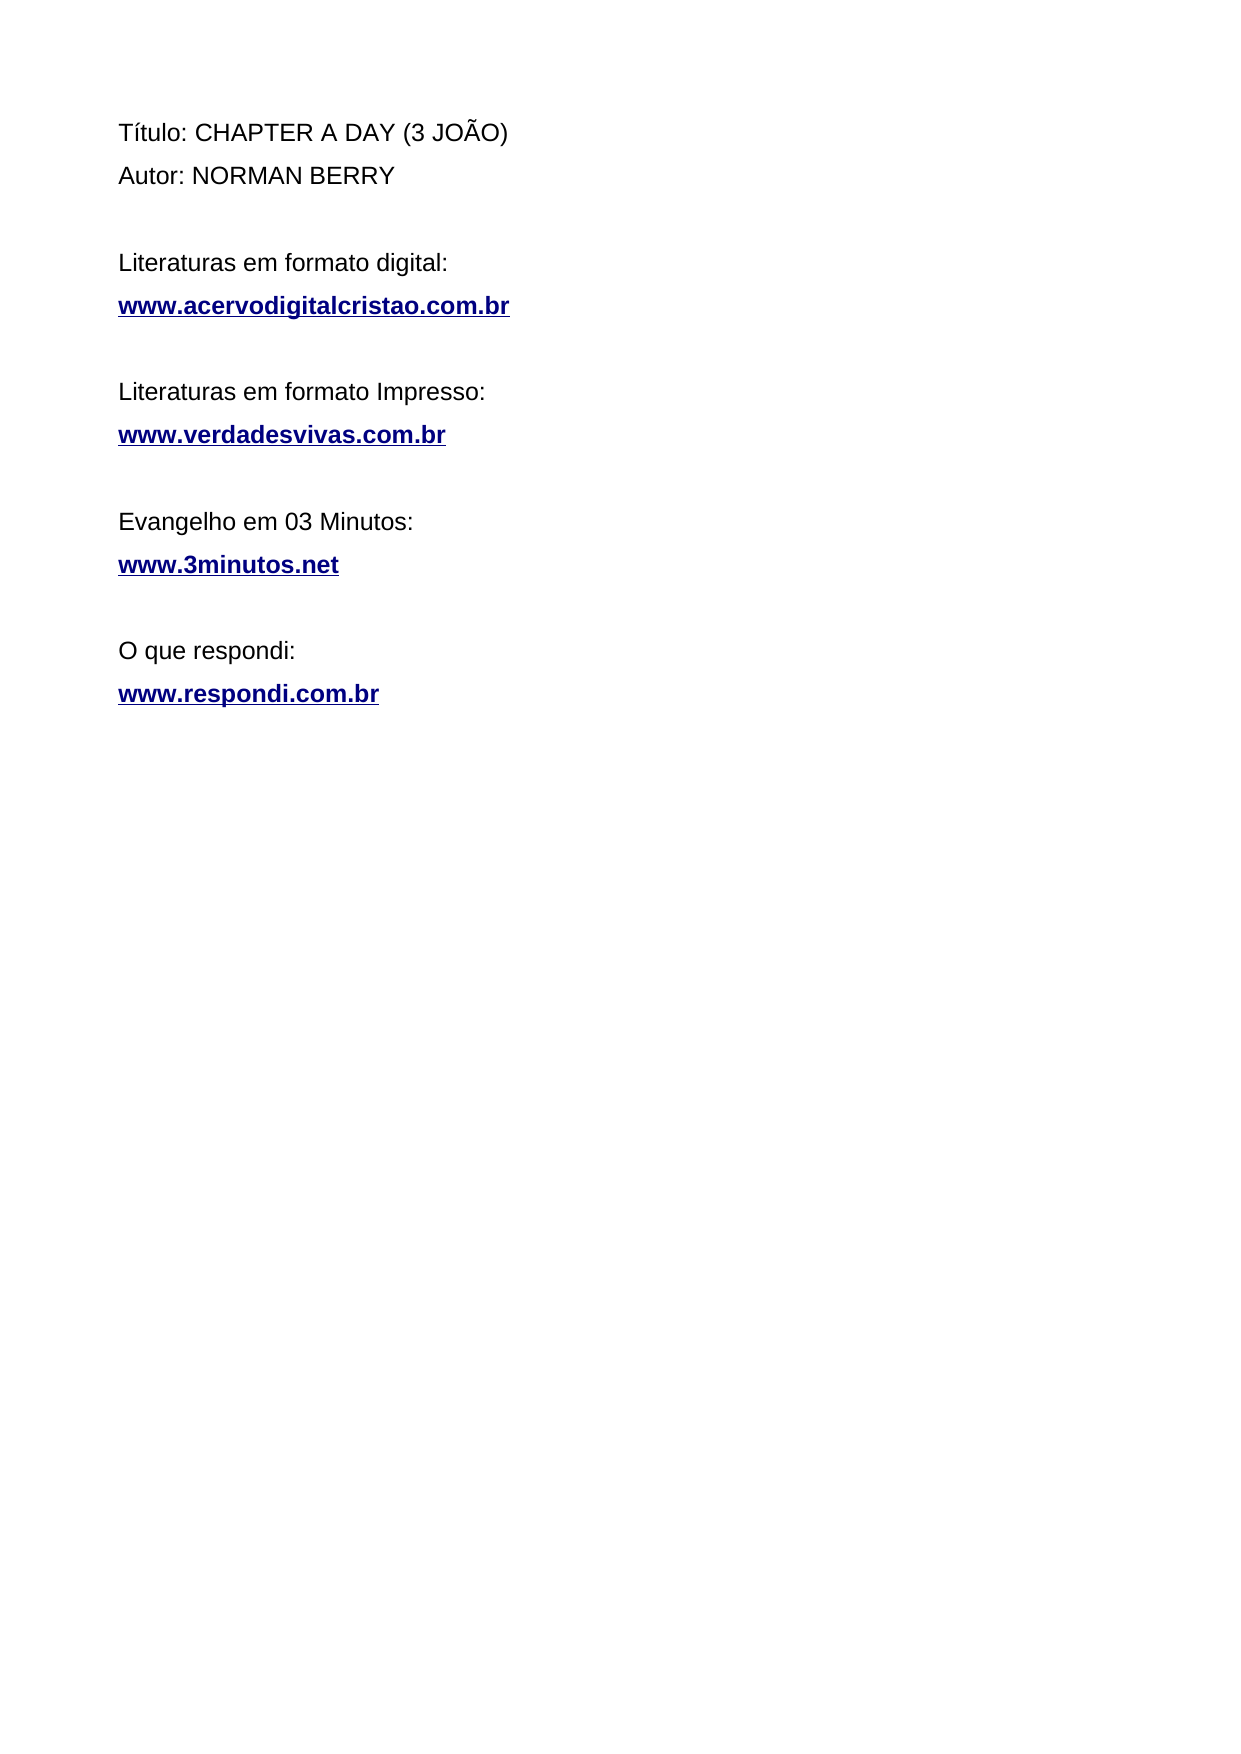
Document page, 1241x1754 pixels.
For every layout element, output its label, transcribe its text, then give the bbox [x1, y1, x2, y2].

text Título: CHAPTER A DAY (3 JOÃO) Autor: NORMAN BERRY Literaturas em formato digital: www.acervodigitalcristao.com.br Literaturas em formato Impresso: www.verdadesvivas.com.br Evangelho em 03 Minutos: www.3minutos.net O que respondi: www.respondi.com.br [118, 118, 1122, 708]
